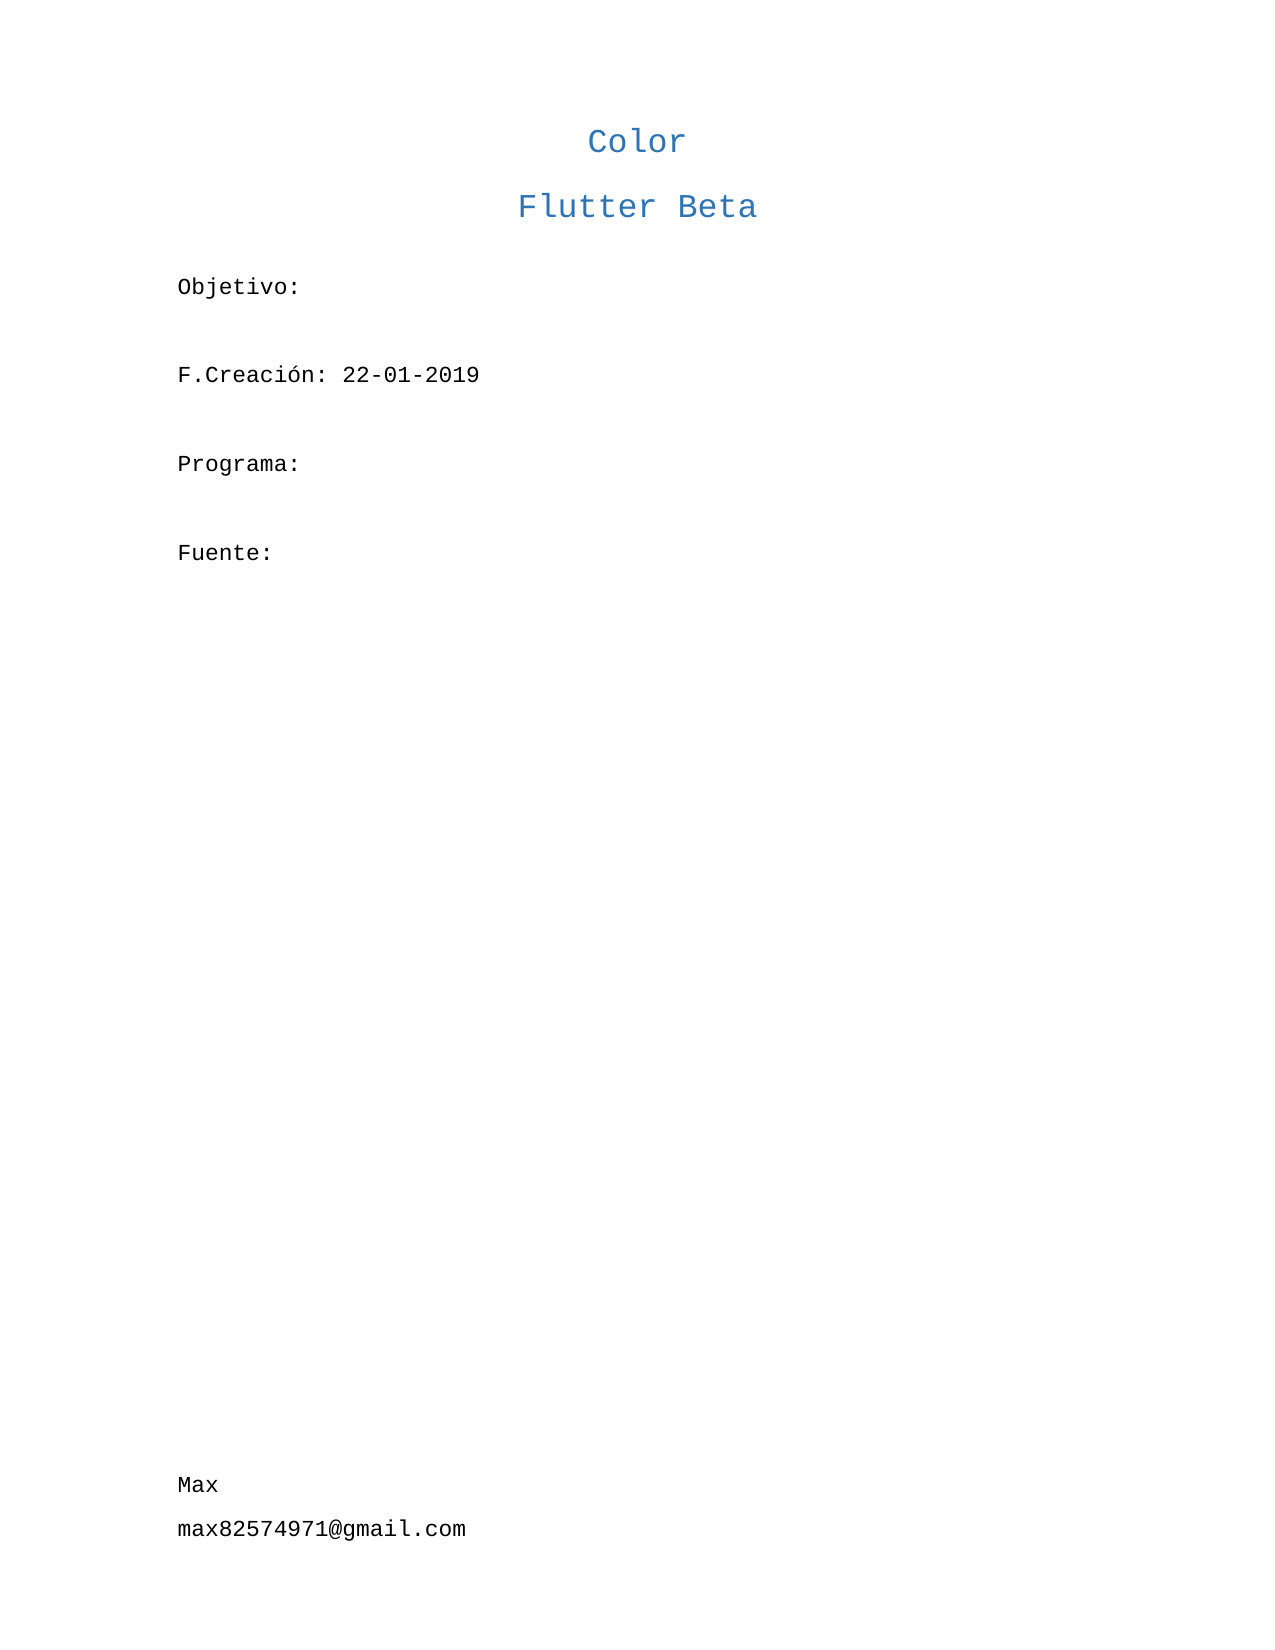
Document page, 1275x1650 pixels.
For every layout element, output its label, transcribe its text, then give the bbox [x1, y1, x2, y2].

text Fuente: [177, 541, 1098, 567]
text max82574971@gmail.com [177, 1517, 1098, 1543]
text Programa: [177, 452, 1098, 478]
subtitle Flutter Beta [177, 190, 1098, 228]
text F.Creación: 22-01-2019 [177, 364, 1098, 390]
text Objetivo: [177, 275, 1098, 301]
text Max [177, 1473, 1098, 1499]
subtitle Color [177, 125, 1098, 163]
